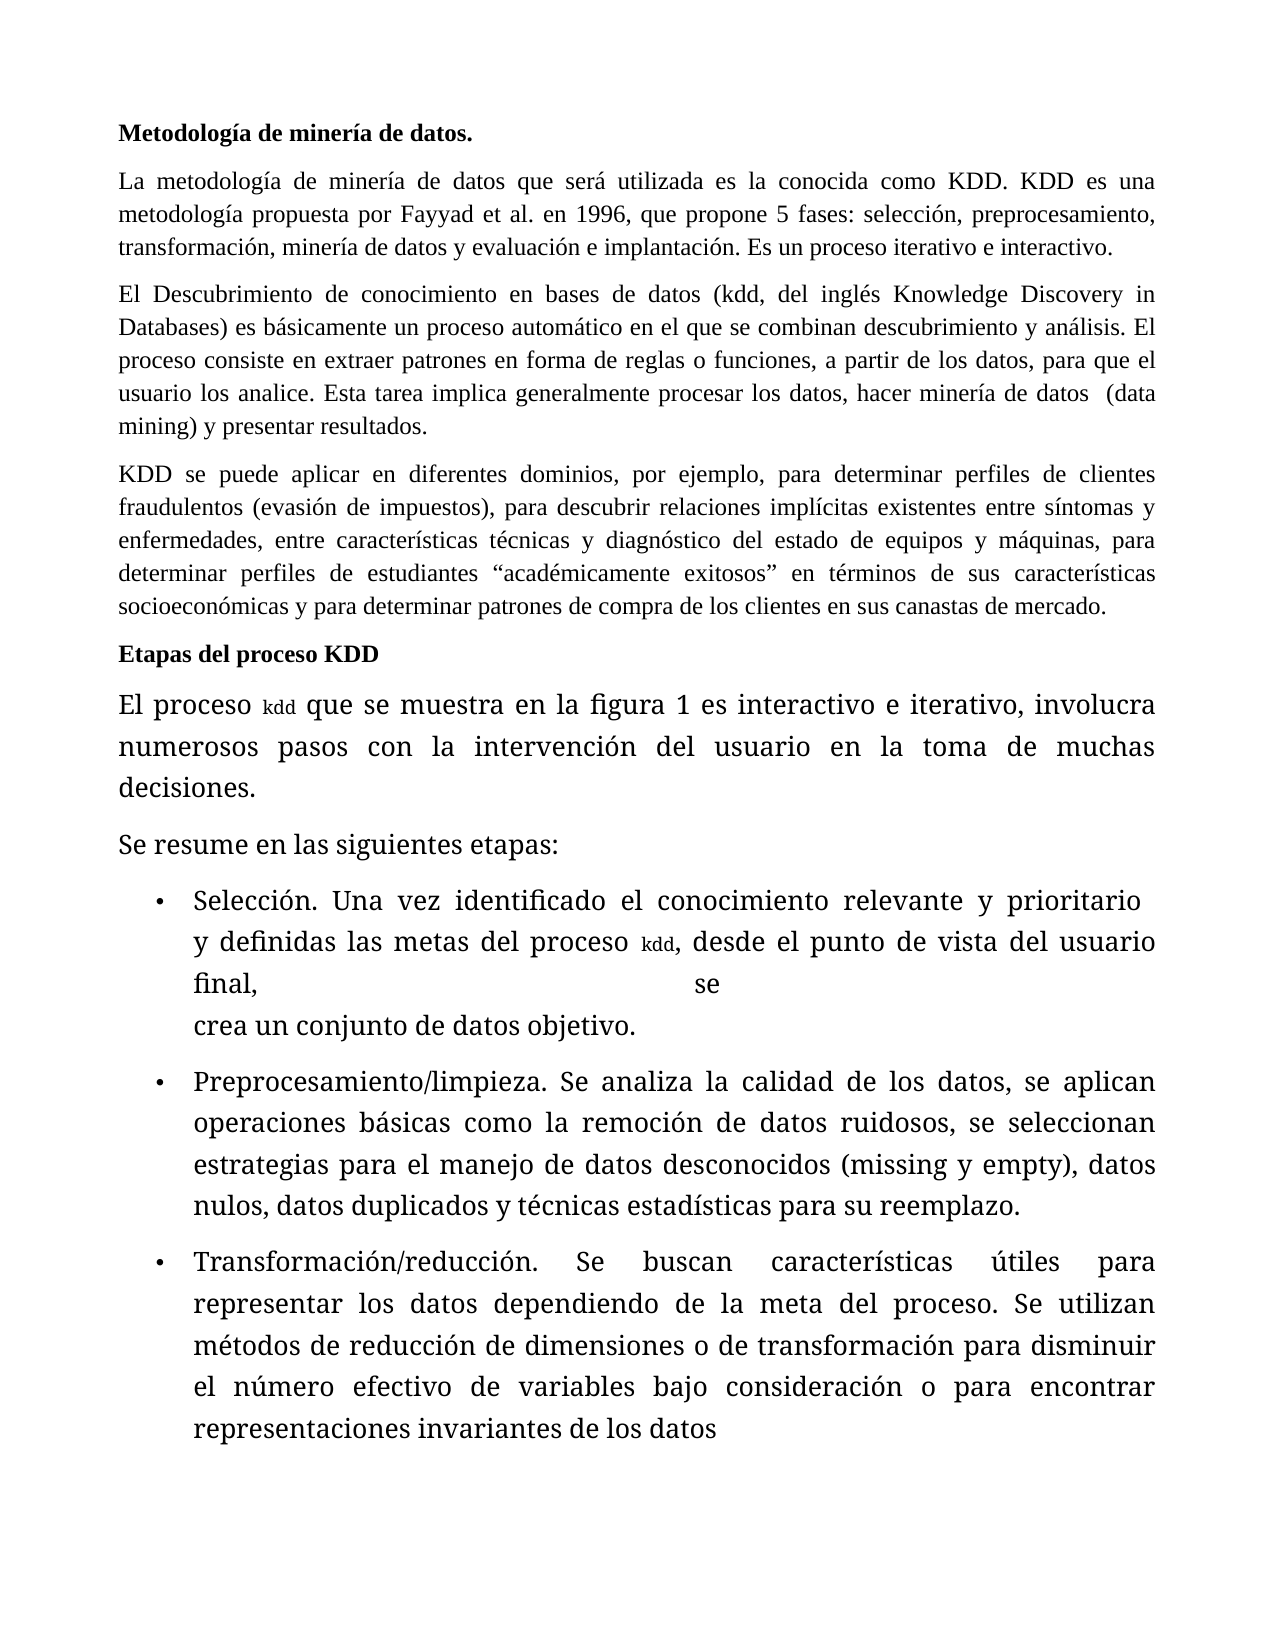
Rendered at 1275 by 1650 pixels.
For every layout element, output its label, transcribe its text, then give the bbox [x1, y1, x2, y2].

text KDD se puede aplicar en diferentes dominios, por ejemplo, para determinar perfiles de clientes fraudulentos (evasión de impuestos), para descubrir relaciones implícitas existentes entre síntomas y enfermedades, entre características técnicas y diagnóstico del estado de equipos y máquinas, para determinar perfiles de estudiantes “académicamente exitosos” en términos de sus características socioeconómicas y para determinar patrones de compra de los clientes en sus canastas de mercado. [118, 459, 1157, 620]
text Se resume en las siguientes etapas: [118, 826, 1157, 862]
text El proceso kdd que se muestra en la figura 1 es interactivo e iterativo, involucra numerosos pasos con la intervención del usuario en la toma de muchas decisiones. [118, 686, 1157, 806]
text Etapas del proceso KDD [118, 639, 1157, 667]
text El Descubrimiento de conocimiento en bases de datos (kdd, del inglés Knowledge Discovery in Databases) es básicamente un proceso automático en el que se combinan descubrimiento y análisis. El proceso consiste en extraer patrones en forma de reglas o funciones, a partir de los datos, para que el usuario los analice. Esta tarea implica generalmente procesar los datos, hacer minería de datos (data mining) y presentar resultados. [118, 279, 1157, 440]
list Preprocesamiento/limpieza. Se analiza la calidad de los datos, se aplican operaciones básicas como la remoción de datos ruidosos, se seleccionan estrategias para el manejo de datos desconocidos (missing y empty), datos nulos, datos duplicados y técnicas estadísticas para su reemplazo. [156, 1063, 1157, 1223]
list Transformación/reducción. Se buscan características útiles para representar los datos dependiendo de la meta del proceso. Se utilizan métodos de reducción de dimensiones o de transformación para disminuir el número efectivo de variables bajo consideración o para encontrar representaciones invariantes de los datos [156, 1243, 1157, 1446]
list Selección. Una vez identificado el conocimiento relevante y prioritario y definidas las metas del proceso kdd, desde el punto de vista del usuario final, se crea un conjunto de datos objetivo. [156, 882, 1157, 1043]
text Metodología de minería de datos. [118, 118, 1157, 147]
text La metodología de minería de datos que será utilizada es la conocida como KDD. KDD es una metodología propuesta por Fayyad et al. en 1996, que propone 5 fases: selección, preprocesamiento, transformación, minería de datos y evaluación e implantación. Es un proceso iterativo e interactivo. [118, 166, 1157, 261]
